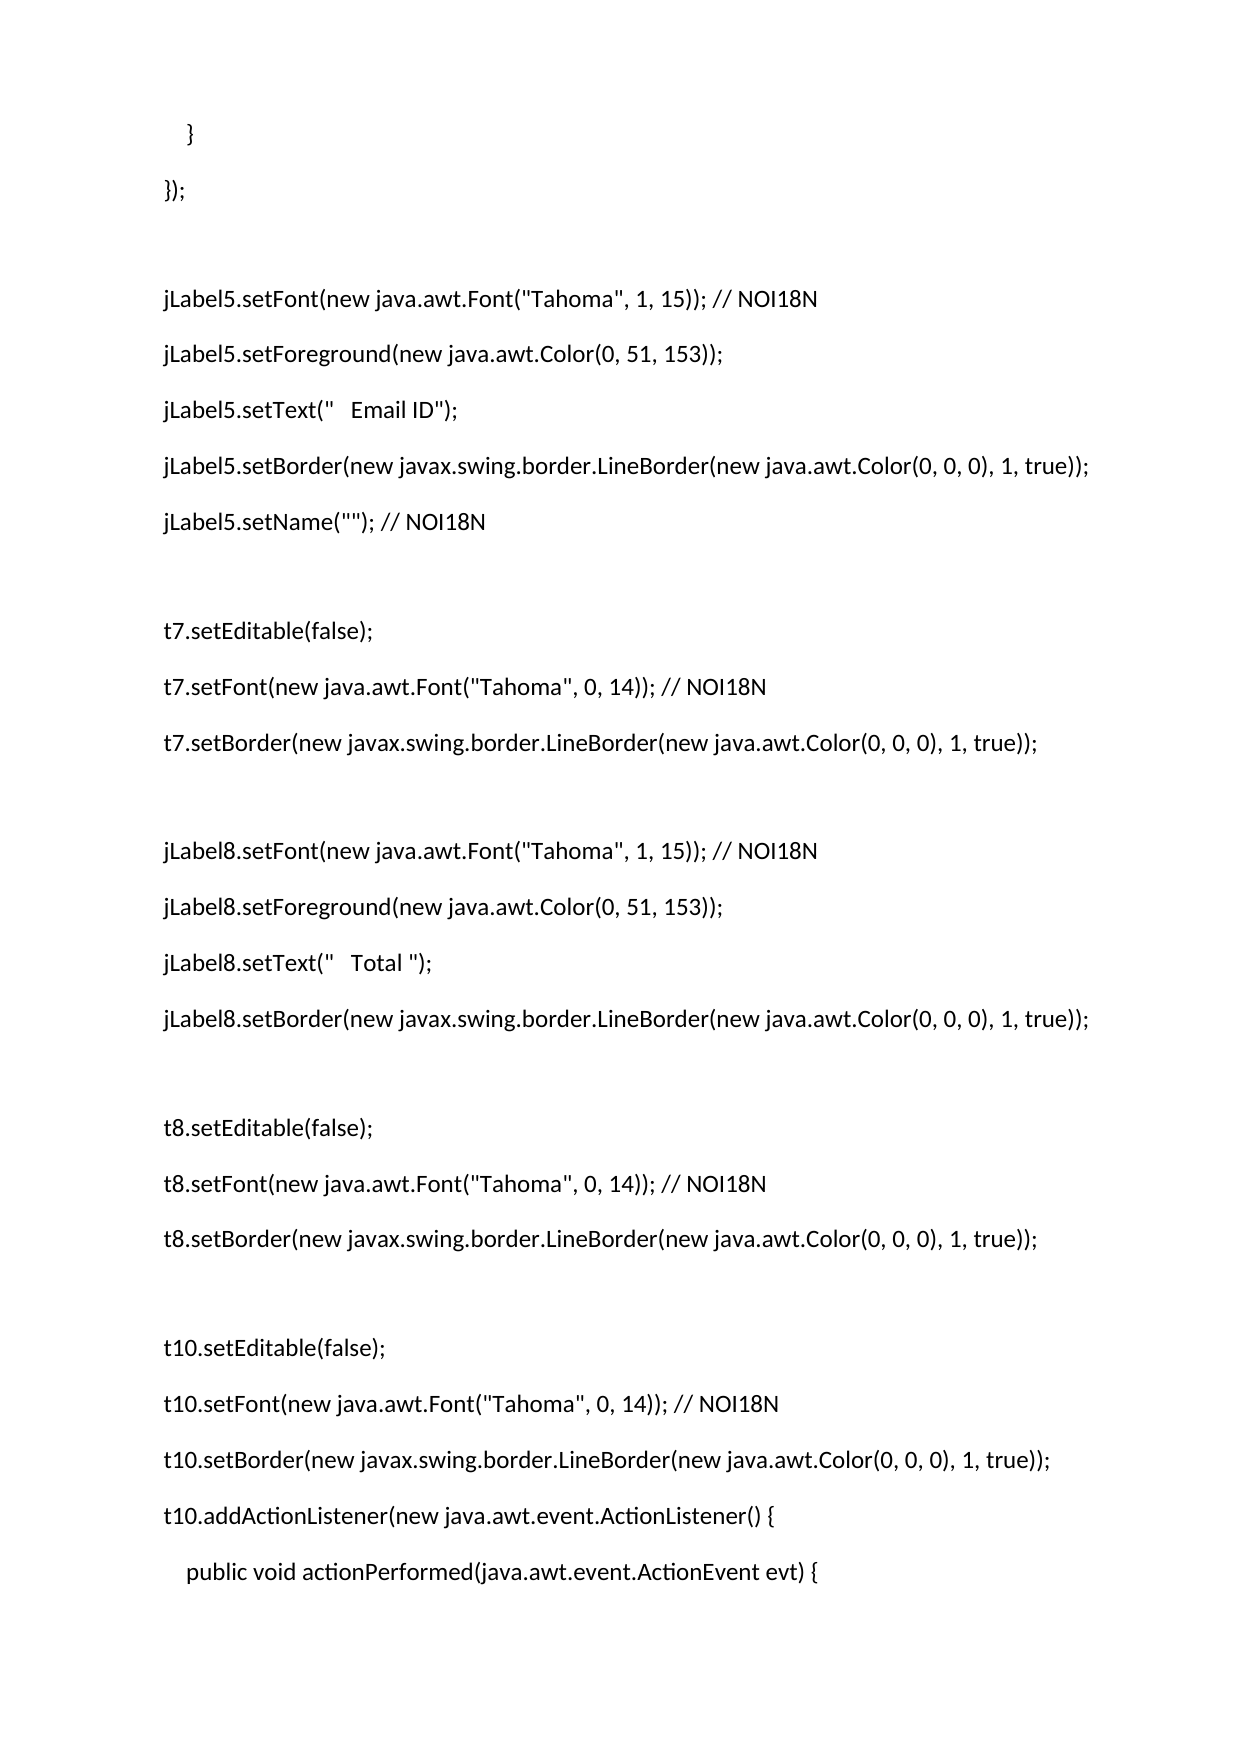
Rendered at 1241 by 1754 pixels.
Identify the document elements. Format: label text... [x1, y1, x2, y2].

text jLabel5.setBorder(new javax.swing.border.LineBorder(new java.awt.Color(0, 0, 0), 1, true)); [118, 450, 1122, 481]
text jLabel8.setBorder(new javax.swing.border.LineBorder(new java.awt.Color(0, 0, 0), 1, true)); [118, 1003, 1122, 1033]
text t7.setEditable(false); [118, 615, 1122, 646]
text t10.setBorder(new javax.swing.border.LineBorder(new java.awt.Color(0, 0, 0), 1, true)); [118, 1444, 1122, 1474]
text jLabel8.setFont(new java.awt.Font("Tahoma", 1, 15)); // NOI18N [118, 836, 1122, 866]
text jLabel5.setFont(new java.awt.Font("Tahoma", 1, 15)); // NOI18N [118, 283, 1122, 313]
text t7.setBorder(new javax.swing.border.LineBorder(new java.awt.Color(0, 0, 0), 1, true)); [118, 727, 1122, 757]
text jLabel5.setText(" Email ID"); [118, 394, 1122, 425]
text t10.setFont(new java.awt.Font("Tahoma", 0, 14)); // NOI18N [118, 1388, 1122, 1419]
text jLabel8.setForeground(new java.awt.Color(0, 51, 153)); [118, 891, 1122, 922]
text jLabel5.setName(""); // NOI18N [118, 506, 1122, 537]
text public void actionPerformed(java.awt.event.ActionEvent evt) { [118, 1556, 1122, 1586]
text t8.setEditable(false); [118, 1112, 1122, 1142]
text t10.setEditable(false); [118, 1332, 1122, 1363]
text jLabel5.setForeground(new java.awt.Color(0, 51, 153)); [118, 339, 1122, 369]
text jLabel8.setText(" Total "); [118, 947, 1122, 978]
text t8.setFont(new java.awt.Font("Tahoma", 0, 14)); // NOI18N [118, 1168, 1122, 1198]
text t7.setFont(new java.awt.Font("Tahoma", 0, 14)); // NOI18N [118, 671, 1122, 701]
text }); [118, 174, 1122, 204]
text t10.addActionListener(new java.awt.event.ActionListener() { [118, 1500, 1122, 1530]
text } [118, 118, 1122, 149]
text t8.setBorder(new javax.swing.border.LineBorder(new java.awt.Color(0, 0, 0), 1, true)); [118, 1223, 1122, 1254]
